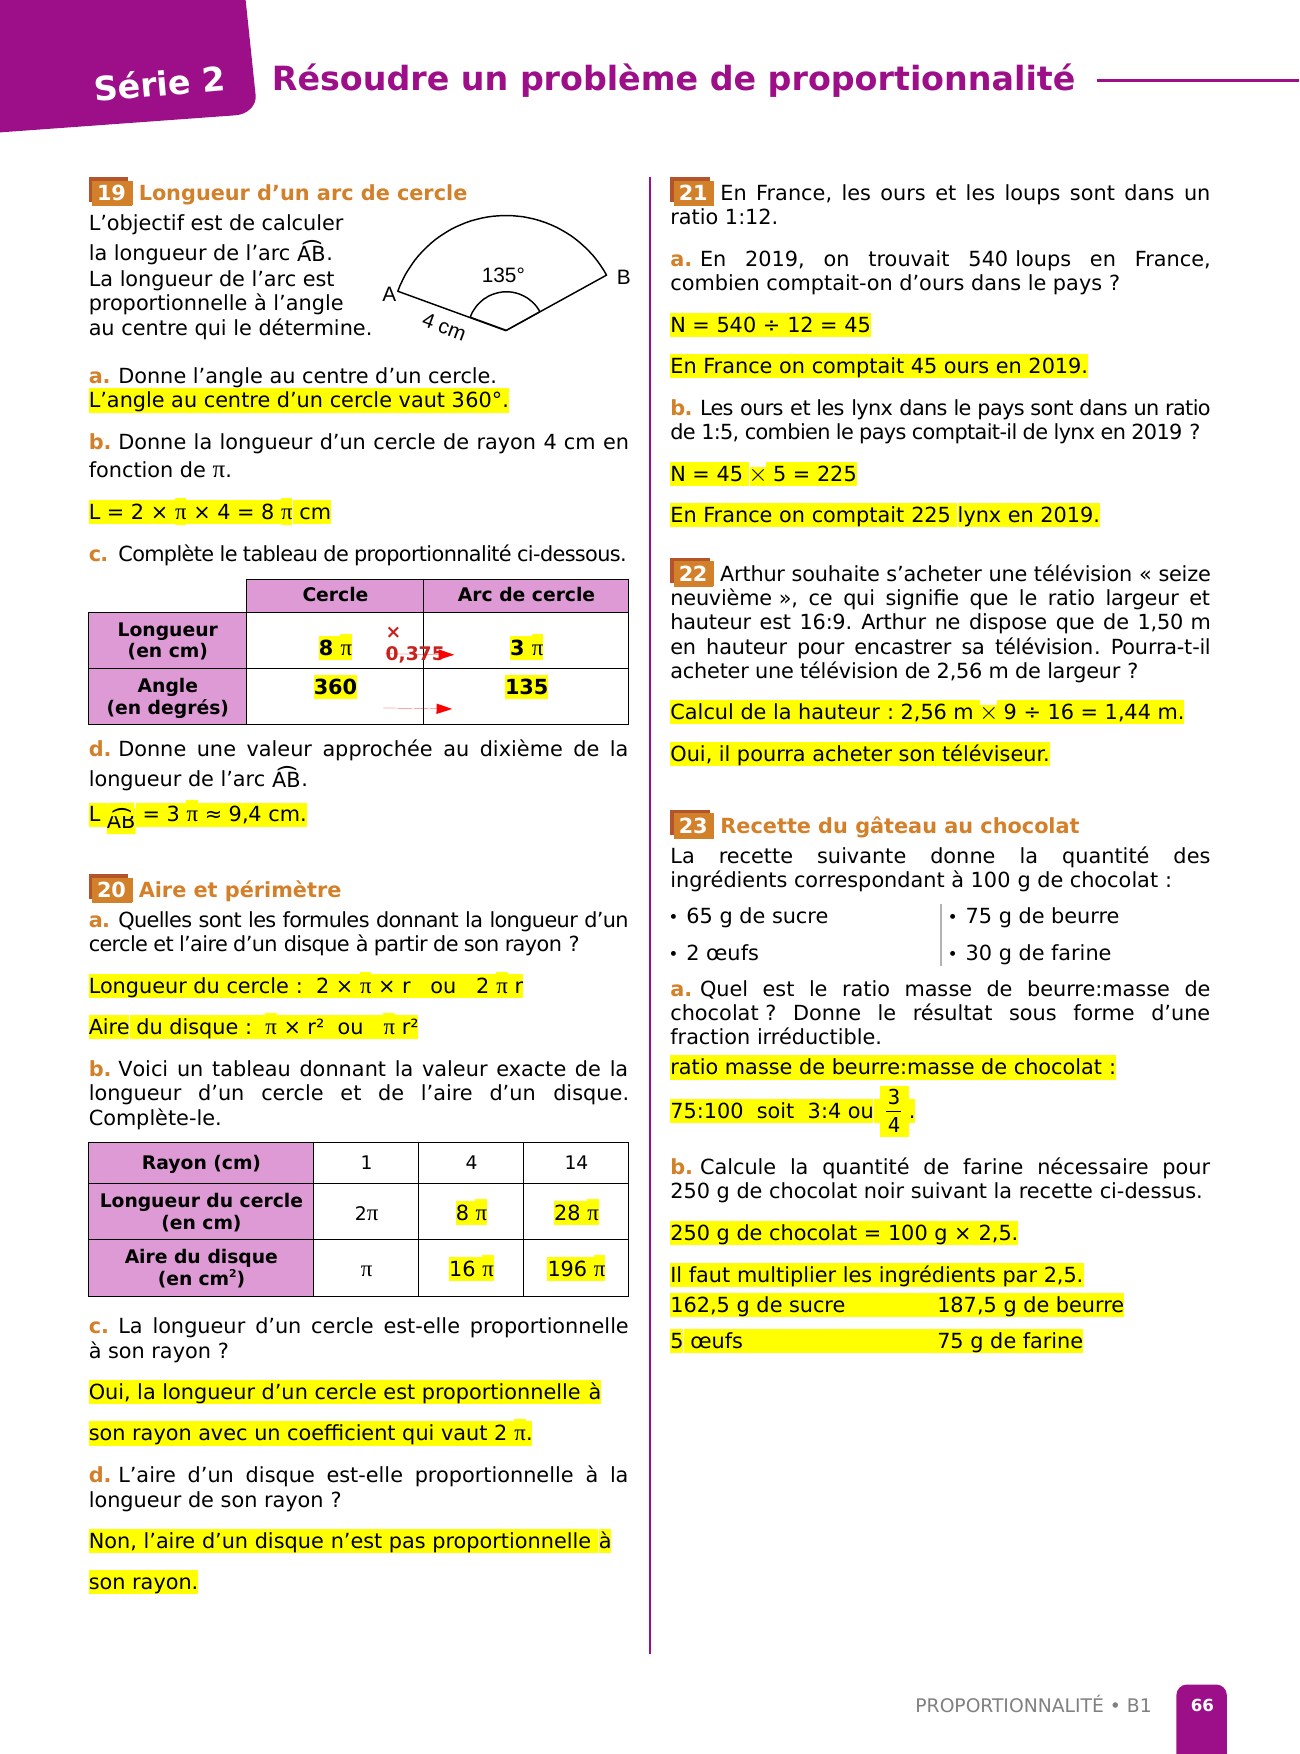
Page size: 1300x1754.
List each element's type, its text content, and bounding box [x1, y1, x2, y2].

list Voici un tableau donnant la valeur exacte de la longueur d’un cercle et de l’aire d’un disque. Complète-le. [88, 1057, 629, 1130]
list L’objectif est de calculer [88, 211, 629, 235]
list Quel est le ratio masse de beurre:masse de chocolat ? Donne le résultat sous forme d’une fraction irréductible. [670, 977, 1211, 1049]
list N = 45 × 5 = 225 [670, 445, 1211, 486]
table_header Cercle [247, 580, 423, 612]
list L = 3 π ≈ 9,4 cm. [88, 793, 629, 834]
table_cell π [314, 1240, 418, 1296]
list Longueur du cercle : 2 × π × r ou 2 π r [88, 957, 629, 998]
list L’aire d’un disque est-elle proportionnelle à la longueur de son rayon ? [88, 1463, 629, 1512]
list En France on comptait 225 lynx en 2019. [670, 486, 1211, 527]
text L’angle au centre d’un cercle vaut 360°. [509, 388, 629, 413]
table_cell 3 π [424, 613, 628, 668]
table_cell 16 π [419, 1240, 523, 1296]
list En 2019, on trouvait 540 loups en France, combien comptait-on d’ours dans le pays ? [670, 247, 1211, 296]
list 5 œufs 75 g de farine [1083, 1329, 1211, 1353]
table_header Arc de cercle [424, 580, 628, 612]
subtitle En France, les ours et les loups sont dans un ratio 1:12. [670, 177, 1211, 229]
list Oui, la longueur d’un cercle est proportionnelle à son rayon avec un coefficient qui vaut 2 π. [88, 1363, 629, 1446]
list la longueur de l’arc . [88, 235, 439, 267]
table_cell 2π [314, 1184, 418, 1239]
table_cell 135 [424, 669, 628, 724]
list 2 œufs [670, 941, 932, 965]
table_cell 28 π [524, 1184, 628, 1239]
list 65 g de sucre [670, 904, 932, 929]
table_header Rayon (cm) [89, 1143, 313, 1183]
list . [909, 1086, 1211, 1137]
list L = 2 × π × 4 = 8 π cm [88, 483, 629, 525]
list La longueur d’un cercle est-elle proportionnelle à son rayon ? [88, 1314, 629, 1363]
list N = 540 ÷ 12 = 45 [670, 296, 1211, 337]
list Donne l’angle au centre d’un cercle. [88, 364, 629, 388]
subtitle Arthur souhaite s’acheter une télévision « seize neuvième », ce qui signifie que le ratio largeur et hauteur est 16:9. Arthur ne dispose que de 1,50 m en hauteur pour encastrer sa télévision. Pourra-t-il acheter une télévision de 2,56 m de largeur ? [670, 558, 1211, 683]
table_header 1 [314, 1143, 418, 1183]
subtitle Aire et périmètre [128, 874, 629, 902]
table_cell 196 π [524, 1240, 628, 1296]
list 75 g de beurre [949, 904, 1211, 929]
list Les ours et les lynx dans le pays sont dans un ratio de 1:5, combien le pays comptait-il de lynx en 2019 ? [670, 396, 1211, 445]
list 30 g de farine [949, 941, 1211, 965]
table_header 14 [524, 1143, 628, 1183]
list Quelles sont les formules donnant la longueur d’un cercle et l’aire d’un disque à partir de son rayon ? [88, 908, 629, 957]
list 250 g de chocolat = 100 g × 2,5. [1018, 1221, 1211, 1245]
list Donne la longueur d’un cercle de rayon 4 cm en fonction de π. [88, 430, 629, 483]
list Non, l’aire d’un disque n’est pas proportionnelle à son rayon. [88, 1512, 629, 1594]
table_header 4 [419, 1143, 523, 1183]
list Il faut multiplier les ingrédients par 2,5. [1084, 1263, 1211, 1287]
list [573, 235, 629, 267]
list La longueur de l’arc est proportionnelle à l’angle au centre qui le détermine. [88, 267, 393, 340]
subtitle Longueur d’un arc de cercle [128, 177, 629, 205]
list Calcul de la hauteur : 2,56 m × 9 ÷ 16 = 1,44 m. [670, 683, 1211, 724]
table_cell Longueur (en cm) [89, 613, 246, 668]
list Oui, il pourra acheter son téléviseur. [670, 724, 1211, 766]
table_cell 8 π [247, 613, 423, 668]
table_cell 360 [247, 669, 423, 724]
list Donne une valeur approchée au dixième de la longueur de l’arc . [88, 737, 629, 793]
table_cell Longueur du cercle (en cm) [89, 1184, 313, 1239]
list Calcule la quantité de farine nécessaire pour 250 g de chocolat noir suivant la recette ci-dessus. [670, 1155, 1211, 1203]
list 162,5 g de sucre 187,5 g de beurre [1124, 1293, 1211, 1317]
table_header [89, 579, 246, 612]
list Complète le tableau de proportionnalité ci-dessous. [88, 542, 629, 567]
text La recette suivante donne la quantité des ingrédients correspondant à 100 g de chocolat : [670, 844, 1211, 892]
list ratio masse de beurre:masse de chocolat : [1116, 1055, 1211, 1080]
list Recette du gâteau au chocolat [670, 797, 1211, 838]
table_cell Angle (en degrés) [89, 669, 246, 724]
list Aire du disque : π × r² ou π r² [88, 998, 629, 1039]
table_cell Aire du disque (en cm2) [89, 1240, 313, 1296]
table_cell 8 π [419, 1184, 523, 1239]
list En France on comptait 45 ours en 2019. [670, 337, 1211, 378]
list 75:100 soit 3:4 ou [670, 1086, 880, 1137]
